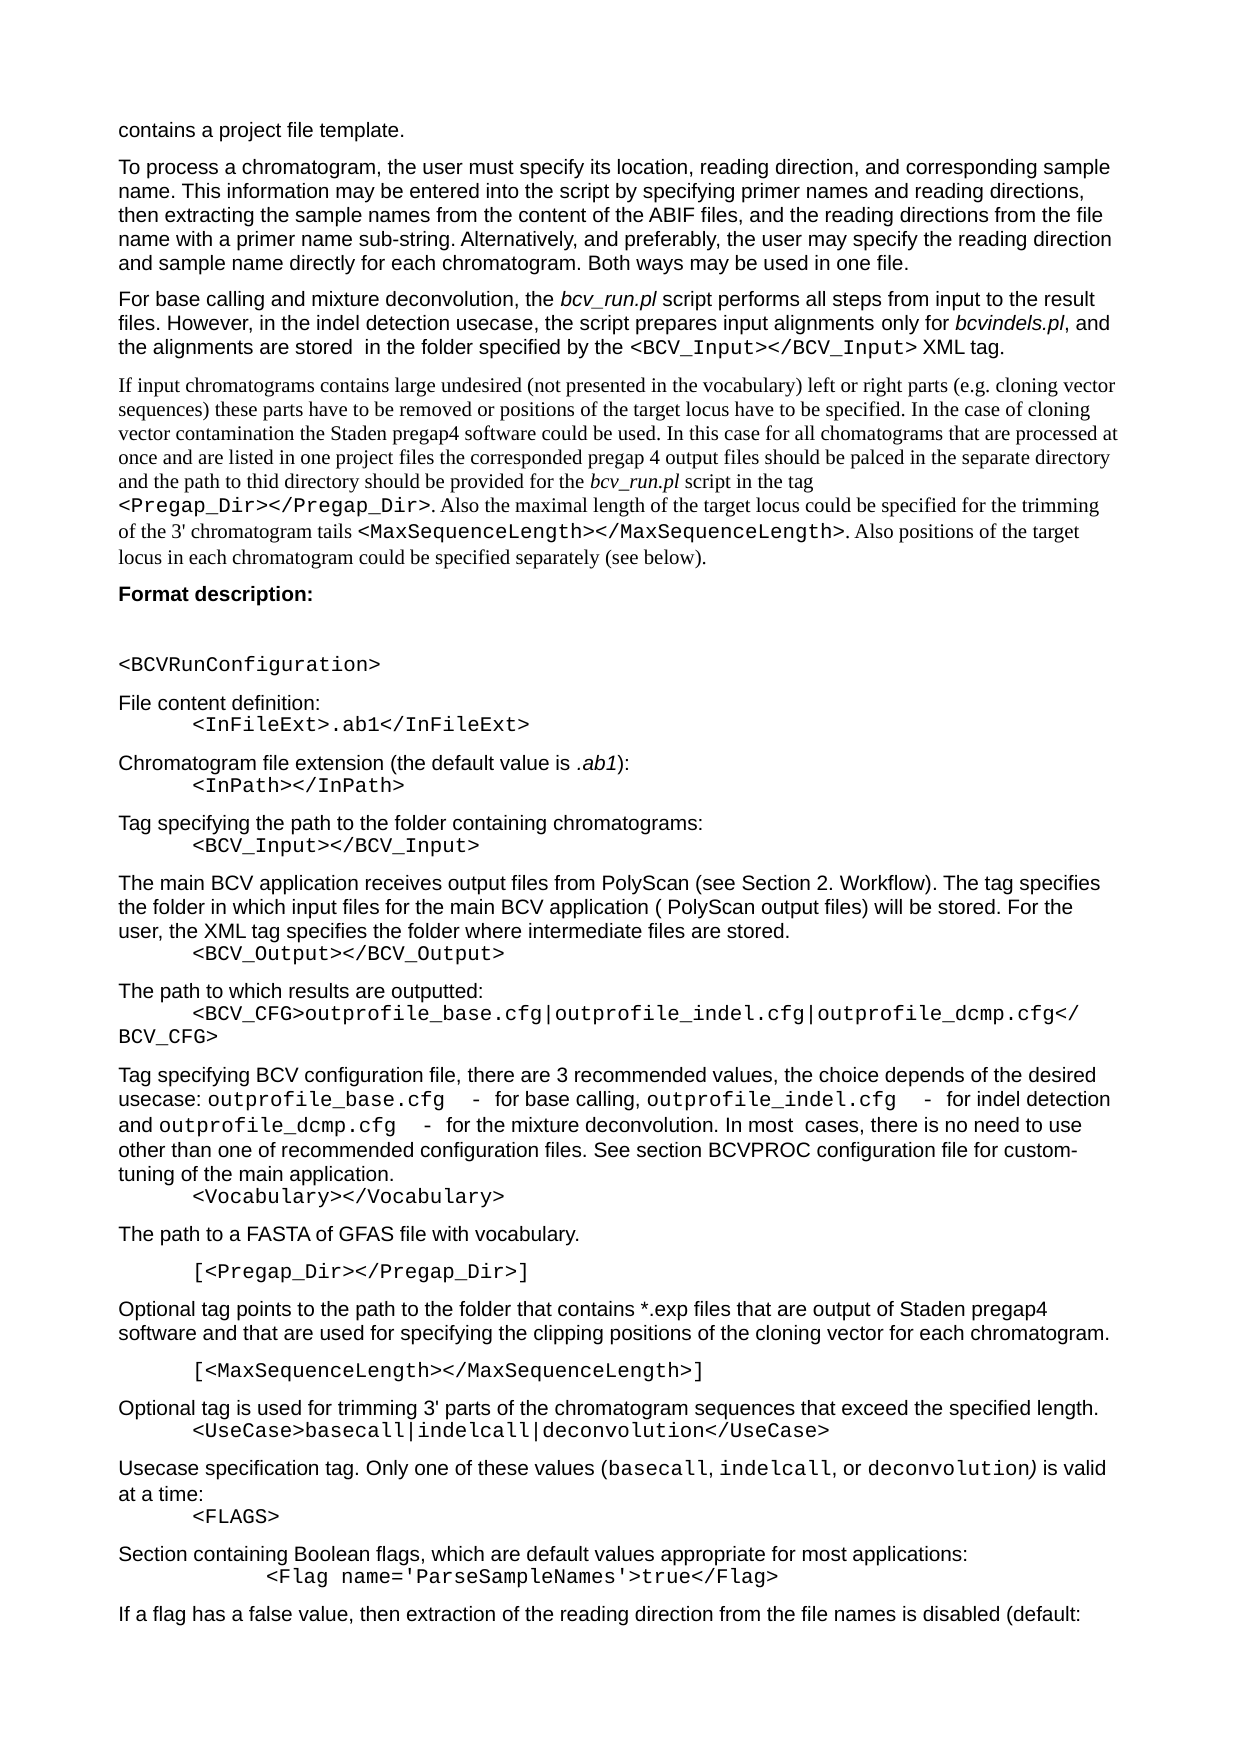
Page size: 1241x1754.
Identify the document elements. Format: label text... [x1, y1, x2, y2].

text Section containing Boolean flags, which are default values appropriate for most applications: <Flag name='ParseSampleNames'>true</Flag> [118, 1542, 1122, 1589]
text To process a chromatogram, the user must specify its location, reading direction, and corresponding sample name. This information may be entered into the script by specifying primer names and reading directions, then extracting the sample names from the content of the ABIF files, and the reading directions from the file name with a primer name sub-string. Alternatively, and preferably, the user may specify the reading direction and sample name directly for each chromatogram. Both ways may be used in one file. [118, 154, 1122, 274]
text Chromatogram file extension (the default value is .ab1): <InPath></InPath> [118, 751, 1122, 798]
text Optional tag points to the path to the folder that contains *.exp files that are output of Staden pregap4 software and that are used for specifying the clipping positions of the cloning vector for each chromatogram. [118, 1297, 1122, 1345]
text If input chromatograms contains large undesired (not presented in the vocabulary) left or right parts (e.g. cloning vector sequences) these parts have to be removed or positions of the target locus have to be specified. In the case of cloning vector contamination the Staden pregap4 software could be used. In this case for all chomatograms that are processed at once and are listed in one project files the corresponded pregap 4 output files should be palced in the separate directory and the path to thid directory should be provided for the bcv_run.pl script in the tag <Pregap_Dir></Pregap_Dir>. Also the maximal length of the target locus could be specified for the trimming of the 3' chromatogram tails <MaxSequenceLength></MaxSequenceLength>. Also positions of the target locus in each chromatogram could be specified separately (see below). [118, 373, 1122, 569]
text The main BCV application receives output files from PolyScan (see Section 2. Workflow). The tag specifies the folder in which input files for the main BCV application ( PolyScan output files) will be stored. For the user, the XML tag specifies the folder where intermediate files are stored. <BCV_Output></BCV_Output> [118, 871, 1122, 966]
text Tag specifying BCV configuration file, there are 3 recommended values, the choice depends of the desired usecase: outprofile_base.cfg - for base calling, outprofile_indel.cfg - for indel detection and outprofile_dcmp.cfg - for the mixture deconvolution. In most cases, there is no need to use other than one of recommended configuration files. See section BCVPROC configuration file for custom-tuning of the main application. <Vocabulary></Vocabulary> [118, 1063, 1122, 1210]
text Tag specifying the path to the folder containing chromatograms: <BCV_Input></BCV_Input> [118, 811, 1122, 858]
text File content definition: <InFileExt>.ab1</InFileExt> [118, 691, 1122, 738]
text <BCVRunConfiguration> [118, 654, 1122, 678]
text [<Pregap_Dir></Pregap_Dir>] [118, 1259, 1122, 1284]
text Optional tag is used for trimming 3' parts of the chromatogram sequences that exceed the specified length. <UseCase>basecall|indelcall|deconvolution</UseCase> [118, 1396, 1122, 1443]
text Format description: [118, 581, 1122, 605]
text The path to a FASTA of GFAS file with vocabulary. [118, 1222, 1122, 1246]
text For base calling and mixture deconvolution, the bcv_run.pl script performs all steps from input to the result files. However, in the indel detection usecase, the script prepares input alignments only for bcvindels.pl, and the alignments are stored in the folder specified by the <BCV_Input></BCV_Input> XML tag. [118, 287, 1122, 361]
text Usecase specification tag. Only one of these values (basecall, indelcall, or deconvolution) is valid at a time: <FLAGS> [118, 1456, 1122, 1529]
text The path to which results are outputted: <BCV_CFG>outprofile_base.cfg|outprofile_indel.cfg|outprofile_dcmp.cfg</BCV_CFG> [118, 979, 1122, 1050]
text [<MaxSequenceLength></MaxSequenceLength>] [118, 1357, 1122, 1383]
text contains a project file template. [118, 118, 1122, 142]
text If a flag has a false value, then extraction of the reading direction from the file names is disabled (default: [118, 1602, 1122, 1626]
